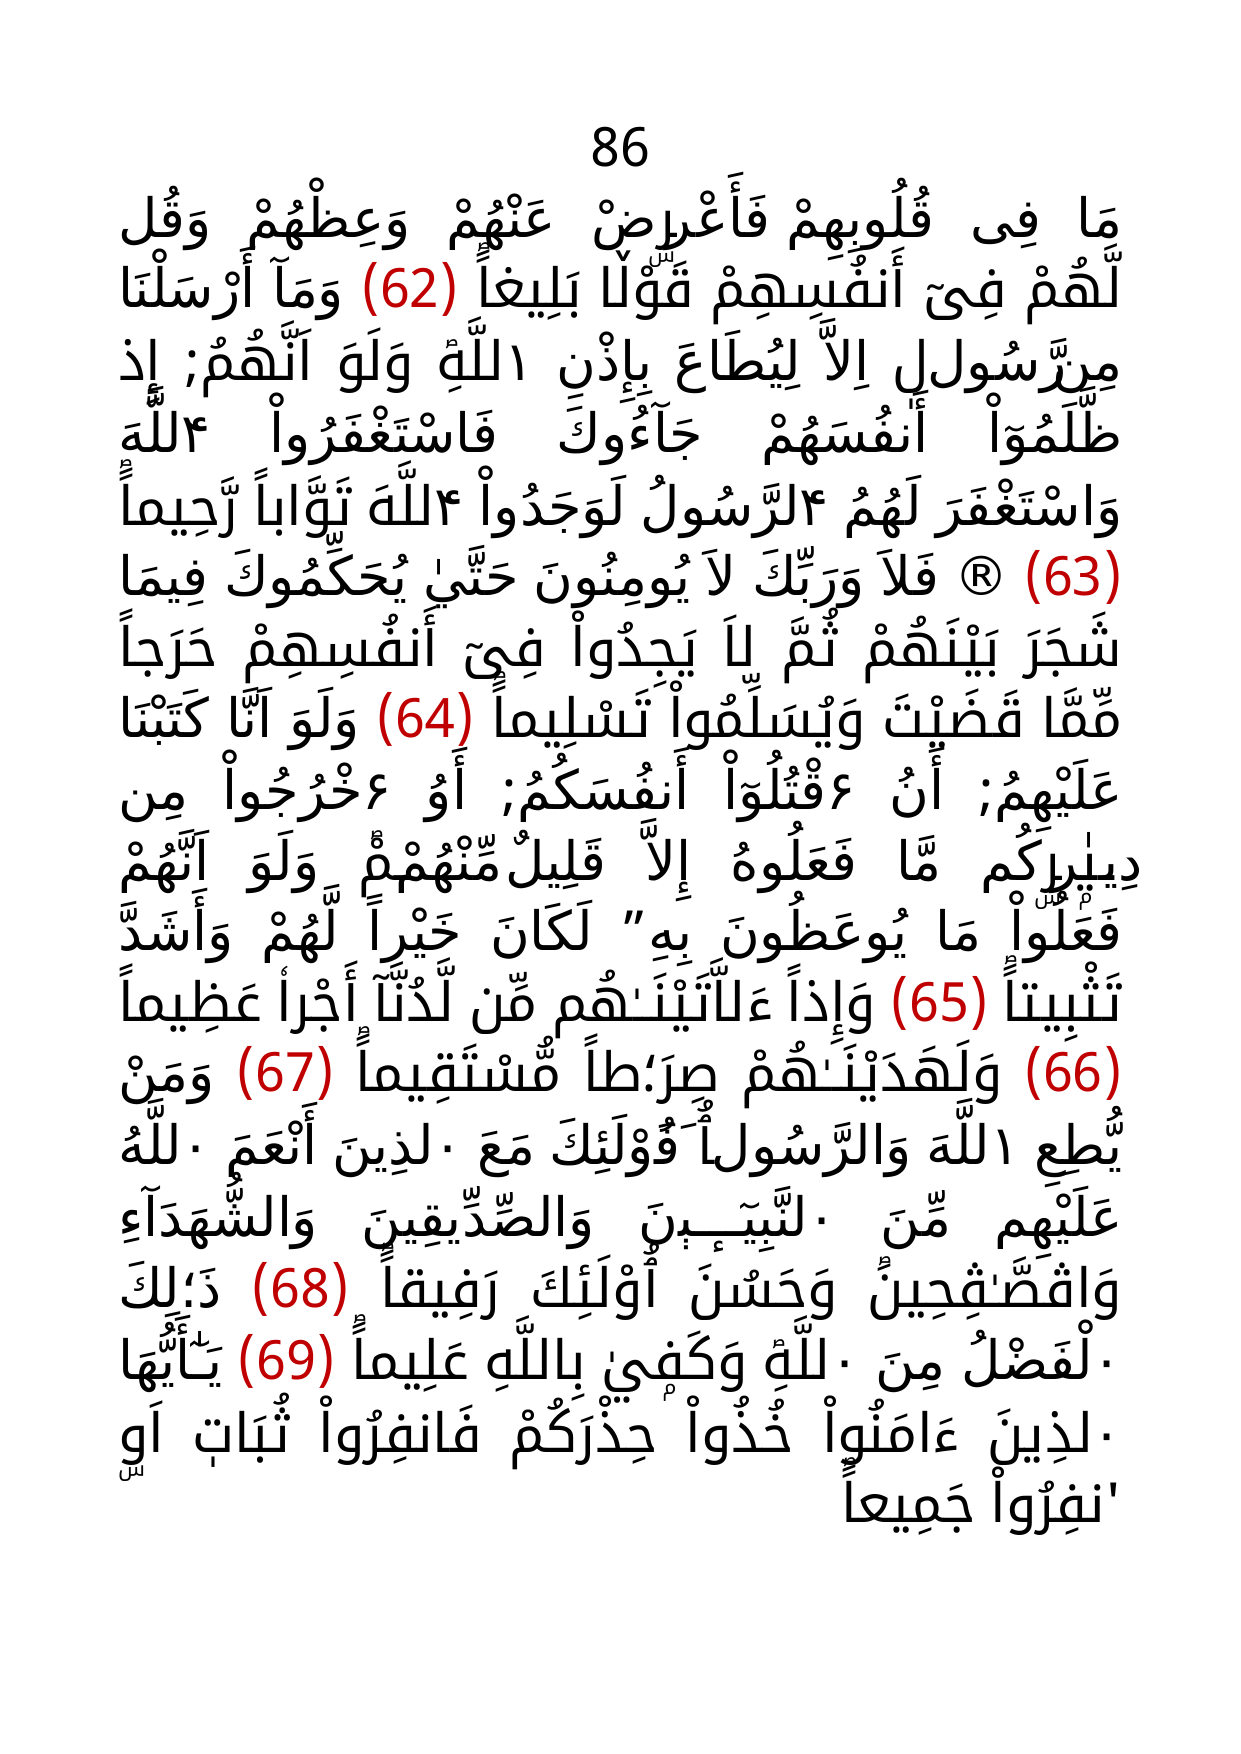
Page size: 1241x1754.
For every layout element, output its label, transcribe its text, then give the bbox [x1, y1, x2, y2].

text مَا فِى قُلُوبِهِمْ فَأَعْرۣضْ عَنْهُمْ وَعِظْهُمْ وَقُل لَّهُمْ فِىٓ أَنفُسِهِمْ قَوْلٚا بَلِيغاًؐ (62) وَمَآ أَرْسَلْنَا مِن رَّسُولٖ اِلاَّ لِيُطَاعَ بِإِذْنِ ۱للَّهِؐ وَلَوَ اَنَّهُمُ; إِذ ظَّلَمُوٓاْ أَنفُسَهُمْ جَآءُوكَ فَاسْتَغْفَرُواْ ۴للَّهَ وَاسْتَغْفَرَ لَهُمُ ۴لرَّسُولُ لَوَجَدُواْ ۴للَّهَ تَوَّاباً رَّحِيماًؐ (63) ® فَلاَ وَرَبِّكَ لاَ يُومِنُونَ حَتَّيٰ يُحَكِّمُوكَ فِيمَا شَجَرَ بَيْنَهُمْ ثُمَّ لاَ يَجِدُواْ فِىٓ أَنفُسِهِمْ حَرَجاً مِّمَّا قَضَيْتَ وَيُسَلِّمُواْ تَسْلِيماًؐ (64) وَلَوَ اَنَّا كَتَبْنَا عَلَيْهِمُ; أَنُ ۶قْتُلُوٓاْ أَنفُسَكُمُ; أَوُ ۶خْرُجُواْ مِن دِيۭـٰرۣكُم مَّا فَعَلُوهُ إِلاَّ قَلِيلٌ مِّنْهُمْؐ وَلَوَ اَنَّهُمْ فَعَلُواْ مَا يُوعَظُونَ بِهِ” لَكَانَ خَيْراً لَّهُمْ وَأَشَدَّ تَثْبِيتاًؐ (65) وَإِذاً ءَلاَّتَيْنَــٰهُم مِّن لَّدُنَّآ أَجْراٗ عَظِيماً (66) وَلَهَدَيْنَــٰهُمْ صِرَ؛طاً مُّسْتَقِيماًؐ (67) وَمَنْ يُّطِعِ ۱للَّهَ وَالرَّسُولَ فَٱُوْلَئِكَ مَعَ ۰لذِينَ أَنْعَمَ ۰للَّهُ عَلَيْهِم مِّنَ ۰لنَّبِيٓــٕـﯧنَ وَالصِّدِّيقِينَ وَالشُّهَدَآءِ وَاڤصَّـٰڤِحِينَؐ وَحَسُنَ ٱُوْلَئِكَ رَفِيقاًؐ (68) ذَ؛لِكَ ۰لْفَضْلُ مِنَ ۰للَّهِؐ وَكَفۭيٰ بِاللَّهِ عَلِيماًؐ (69) يَـٰٓأَيُّهَا ۰لذِينَ ءَامَنُواْ خُذُواْ حِذْرَكُمْ فَانفِرُواْ ثُبَاتٖ اَوۣ 'نفِرُواْ جَمِيعاًؐ [118, 189, 1122, 1545]
text 86 [118, 118, 1122, 189]
